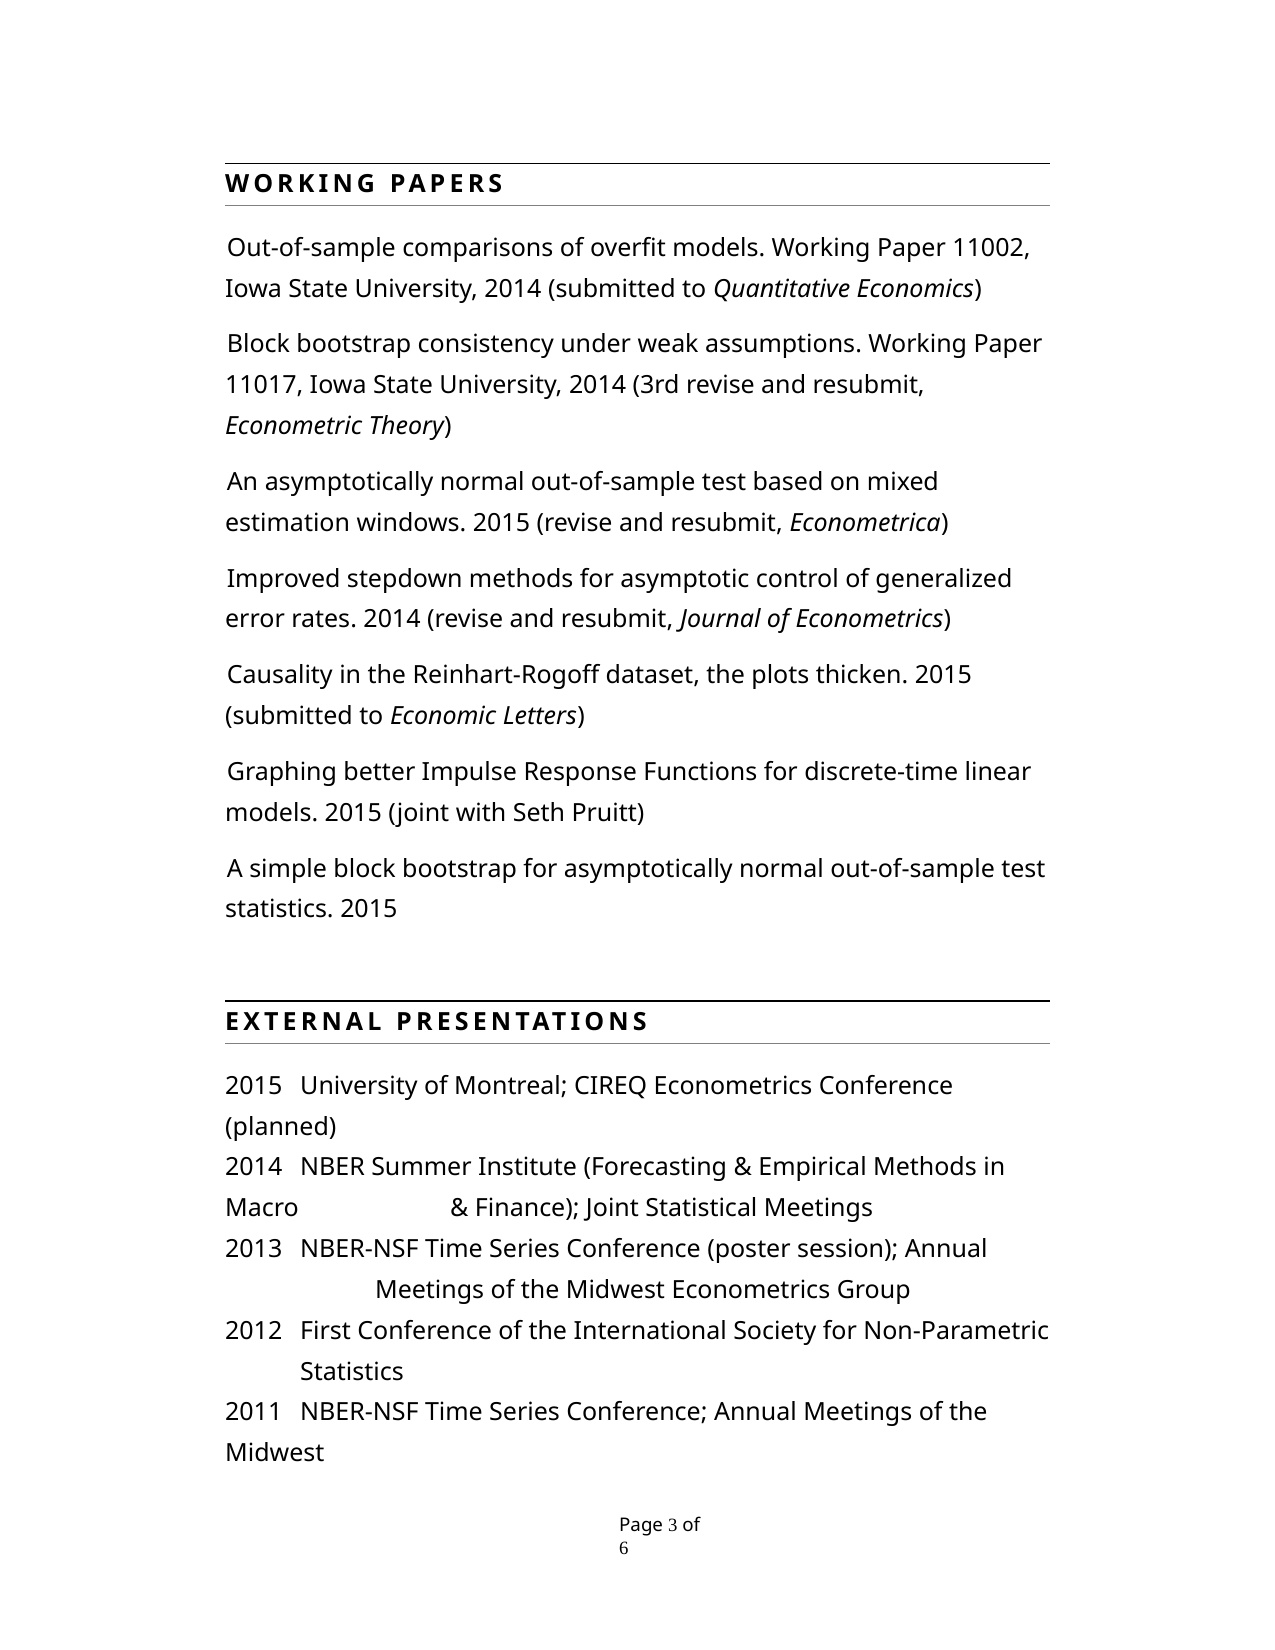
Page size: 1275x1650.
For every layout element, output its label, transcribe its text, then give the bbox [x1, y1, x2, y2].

text EXTERNAL PRESENTATIONS [225, 1002, 1050, 1043]
text A simple block bootstrap for asymptotically normal out-of-sample test statistics. 2015 [225, 850, 1050, 925]
text 2012 First Conference of the International Society for Non-Parametric Statistics [225, 1312, 1050, 1387]
text Causality in the Reinhart-Rogoff dataset, the plots thicken. 2015 (submitted to Economic Letters) [225, 657, 1050, 732]
text WORKING PAPERS [225, 164, 1050, 205]
text 2015 University of Montreal; CIREQ Econometrics Conference (planned) [225, 1067, 1050, 1142]
text Graphing better Impulse Response Functions for discrete-time linear models. 2015 (joint with Seth Pruitt) [225, 754, 1050, 828]
text 2014 NBER Summer Institute (Forecasting & Empirical Methods in Macro & Finance); Joint Statistical Meetings [225, 1149, 1050, 1224]
text An asymptotically normal out-of-sample test based on mixed estimation windows. 2015 (revise and resubmit, Econometrica) [225, 464, 1050, 538]
text Block bootstrap consistency under weak assumptions. Working Paper 11017, Iowa State University, 2014 (3rd revise and resubmit, Econometric Theory) [225, 326, 1050, 442]
text Out-of-sample comparisons of overfit models. Working Paper 11002, Iowa State University, 2014 (submitted to Quantitative Economics) [225, 229, 1050, 304]
text 2011 NBER-NSF Time Series Conference; Annual Meetings of the Midwest [225, 1394, 1050, 1469]
text 2013 NBER-NSF Time Series Conference (poster session); Annual Meetings of the Midwest Econometrics Group [225, 1231, 1050, 1306]
text Improved stepdown methods for asymptotic control of generalized error rates. 2014 (revise and resubmit, Journal of Econometrics) [225, 560, 1050, 635]
